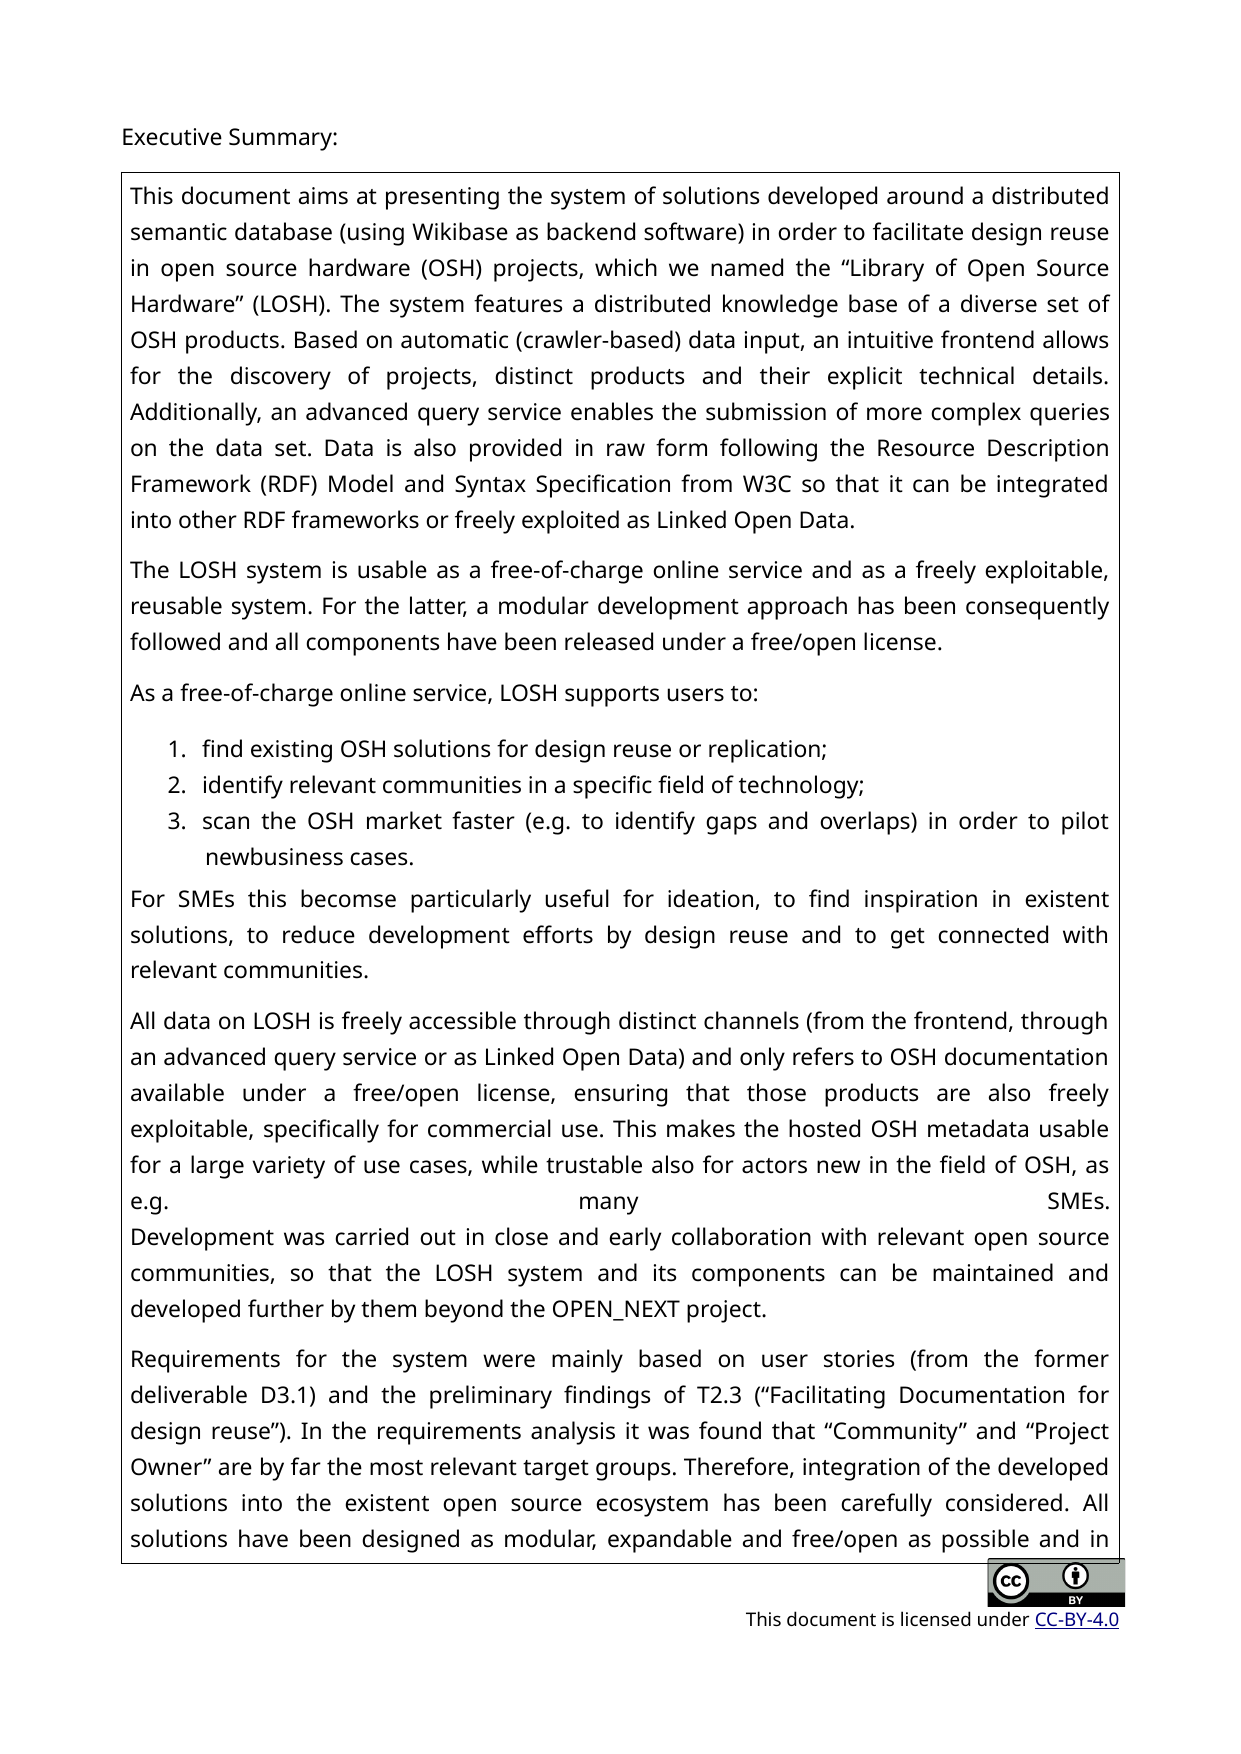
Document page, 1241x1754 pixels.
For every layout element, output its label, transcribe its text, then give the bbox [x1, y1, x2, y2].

table_header This document aims at presenting the system of solutions developed around a distributed semantic database (using Wikibase as backend software) in order to facilitate design reuse in open source hardware (OSH) projects, which we named the “Library of Open Source Hardware” (LOSH). The system features a distributed knowledge base of a diverse set of OSH products. Based on automatic (crawler-based) data input, an intuitive frontend allows for the discovery of projects, distinct products and their explicit technical details. Additionally, an advanced query service enables the submission of more complex queries on the data set. Data is also provided in raw form following the Resource Description Framework (RDF) Model and Syntax Specification from W3C so that it can be integrated into other RDF frameworks or freely exploited as Linked Open Data. The LOSH system is usable as a free-of-charge online service and as a freely exploitable, reusable system. For the latter, a modular development approach has been consequently followed and all components have been released under a free/open license. As a free-of-charge online service, LOSH supports users to: find existing OSH solutions for design reuse or replication; identify relevant communities in a specific field of technology; scan the OSH market faster (e.g. to identify gaps and overlaps) in order to pilot newbusiness cases. For SMEs this becomse particularly useful for ideation, to find inspiration in existent solutions, to reduce development efforts by design reuse and to get connected with relevant communities. All data on LOSH is freely accessible through distinct channels (from the frontend, through an advanced query service or as Linked Open Data) and only refers to OSH documentation available under a free/open license, ensuring that those products are also freely exploitable, specifically for commercial use. This makes the hosted OSH metadata usable for a large variety of use cases, while trustable also for actors new in the field of OSH, as e.g. many SMEs. Development was carried out in close and early collaboration with relevant open source communities, so that the LOSH system and its components can be maintained and developed further by them beyond the OPEN_NEXT project. Requirements for the system were mainly based on user stories (from the former deliverable D3.1) and the preliminary findings of T2.3 (“Facilitating Documentation for design reuse”). In the requirements analysis it was found that “Community” and “Project Owner” are by far the most relevant target groups. Therefore, integration of the developed solutions into the existent open source ecosystem has been carefully considered. All solutions have been designed as modular, expandable and free/open as possible and in cooperation with communities from the open-source ecosystem to facilitate exploitation, remixing and long-term support beyond the OPEN_NEXT project.The development was carried out by Fraunhofer IPK and Wikimedia Deutschland e.V. By the deliverable of this report, the frontend is still under heavy development and could not be deployed for usage. However, this will be finished by the deliverable of D3.4 “Data collection” (February 2022). A core element of the system is a specification for representative metadata for OSH (published here:) which, in the form of a computable data model, features the basis for the rest of the system. Requirements for the metadata specification are based on: preliminary findings of research carried out in the OPEN_NEXT project, relevant standards and specifications, specific needs derived from interviews with target groups, practical experience from relevant OSH communities. The specification has been developed and published: in human-readable form here: https://github.com/OPEN-NEXT/OKH-LOSH/blob/master/OKH-LOSH.md as a computable data model here: https://github.com/OPEN-NEXT/OKH-LOSH/blob/master/OKH-LOSH.ttl and can be implemented on any OSH online platform at a low threshold. As a starting point, it has been mapped onto data structures of several platforms so that data can be made available on the LOSH system without any change needed from those platforms. Current state of software development: Open Source Ecology Germany e.V. (non-profit organisation representing a large part of the German OSH community) hosts LOSH as a free-of-charge online service for the duration of OPEN_NEXT (subcontrated) and for a minimum of three years (at own costs) after the OPEN_NEXT project. Software modules developed in this deliverable: Wikibase instance Knowledge base for semi-structured data, providing the backend for LOSH; setup and configuration finished; service is publicly available under https://losh.ose-germany.de/; its advanced query service is publicly available under https://losh.ose-germany.de/qs/; LOSH-Frontend Frontend App allowing the exploration of data from the Wikibase instance under development, partly in testing stage; public contribution is possible via the official repository: https://github.com/wmde/LOSH-Frontend/ RDF2WB Tool for the initial upload of an RDF ontology (e.g. OKH-LOSH) when setting up a LOSH system; development is finished; the tools has been successfully tested and is publicly available for download under https://github.com/OPEN-NEXT/OKH-LOSH-Ontology-RDF2WB . The development was carried out by Fraunhofer IPK and Wikimedia Deutschland e.V. By the deliverable of this report, the frontend is still under heavy development and could not be deployed for usage. However, this will be finished by the deliverable of D3.4 “Data collection” (February 2022). [122, 173, 1119, 1563]
text Executive Summary: [121, 121, 1119, 152]
picture [987, 1558, 1125, 1607]
